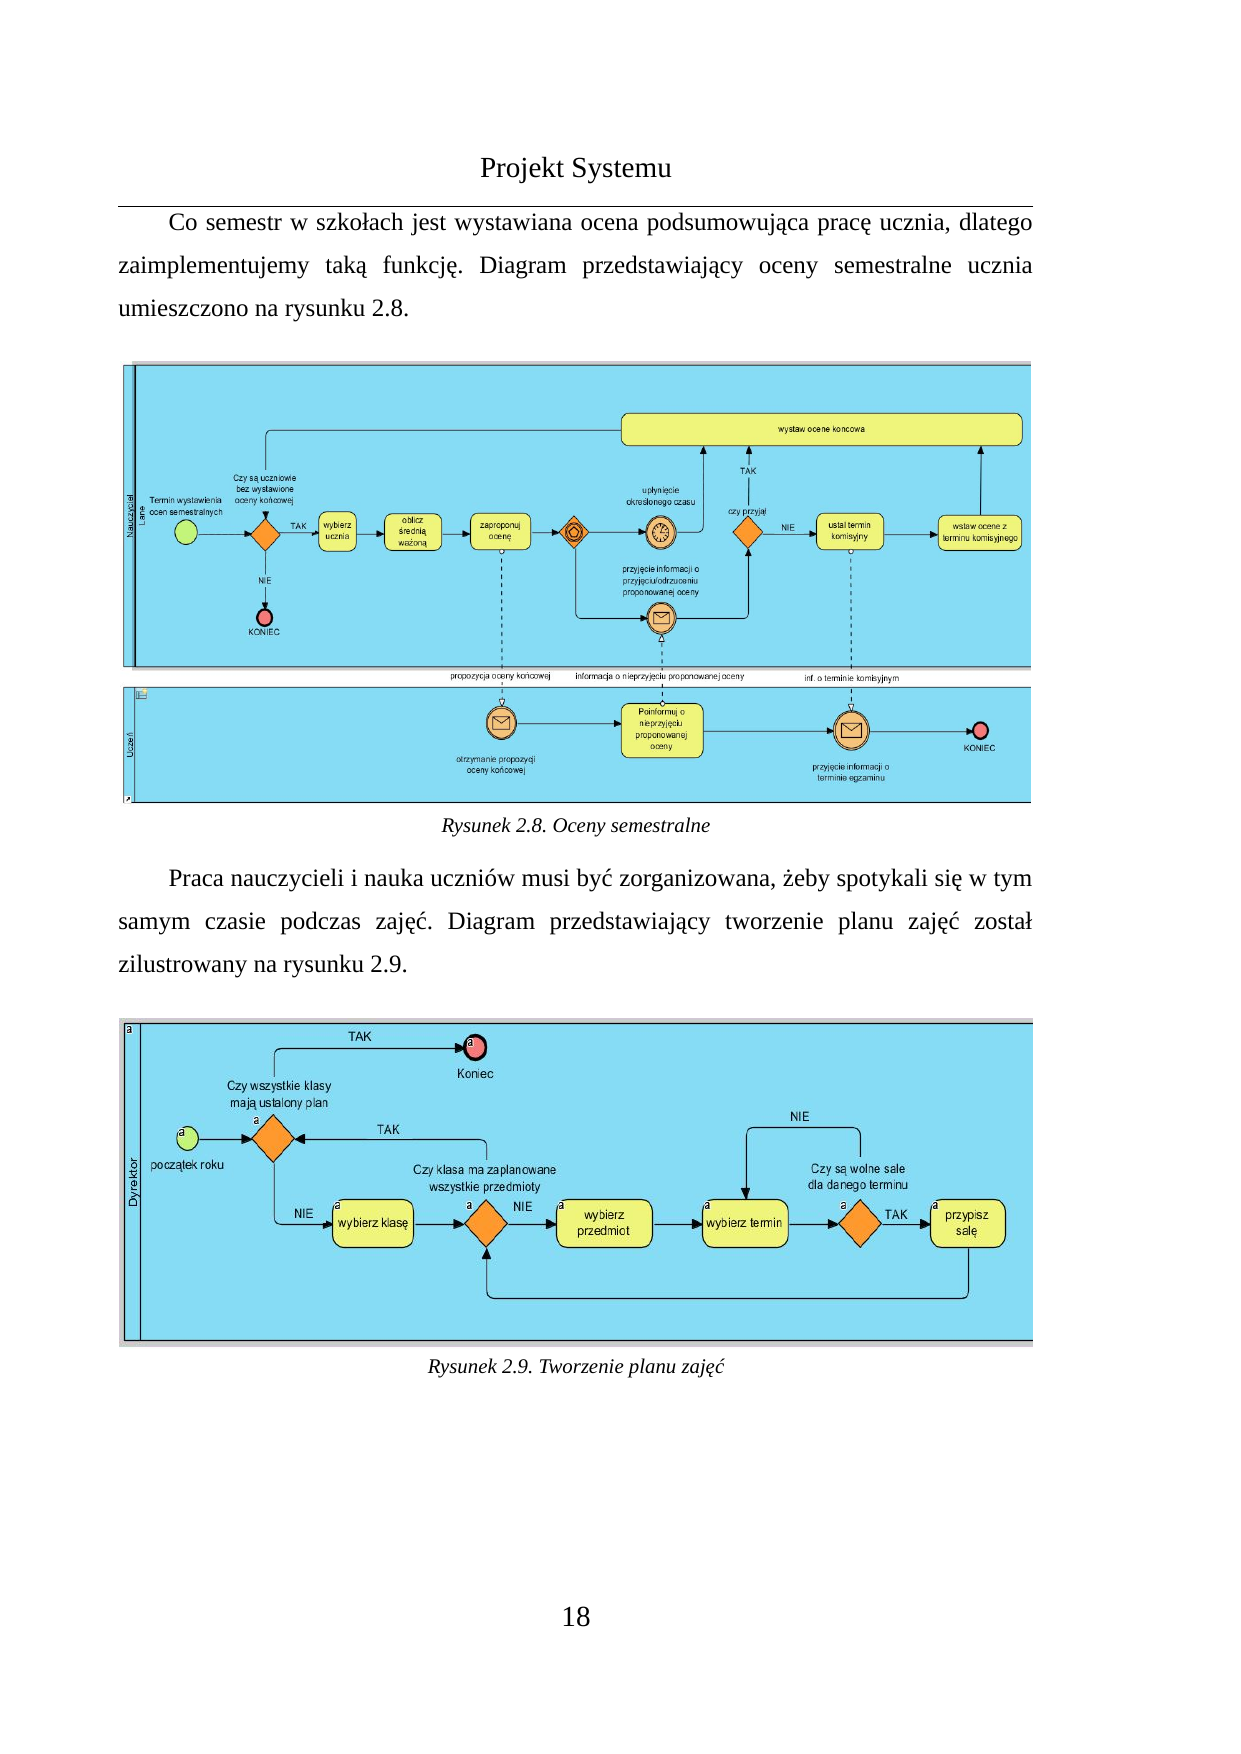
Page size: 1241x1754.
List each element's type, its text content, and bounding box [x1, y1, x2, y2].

text Praca nauczycieli i nauka uczniów musi być zorganizowana, żeby spotykali się w tym samym czasie podczas zajęć. Diagram przedstawiający tworzenie planu zajęć został zilustrowany na rysunku 2.9. [118, 863, 1033, 978]
text Rysunek 2.9. Tworzenie planu zajęć [118, 1017, 1033, 1378]
text Rysunek 2.8. Oceny semestralne [120, 360, 1032, 837]
picture [122, 361, 1030, 807]
text Co semestr w szkołach jest wystawiana ocena podsumowująca pracę ucznia, dlatego zaimplementujemy taką funkcję. Diagram przedstawiający oceny semestralne ucznia umieszczono na rysunku 2.8. [118, 207, 1033, 322]
picture [120, 1018, 1031, 1349]
